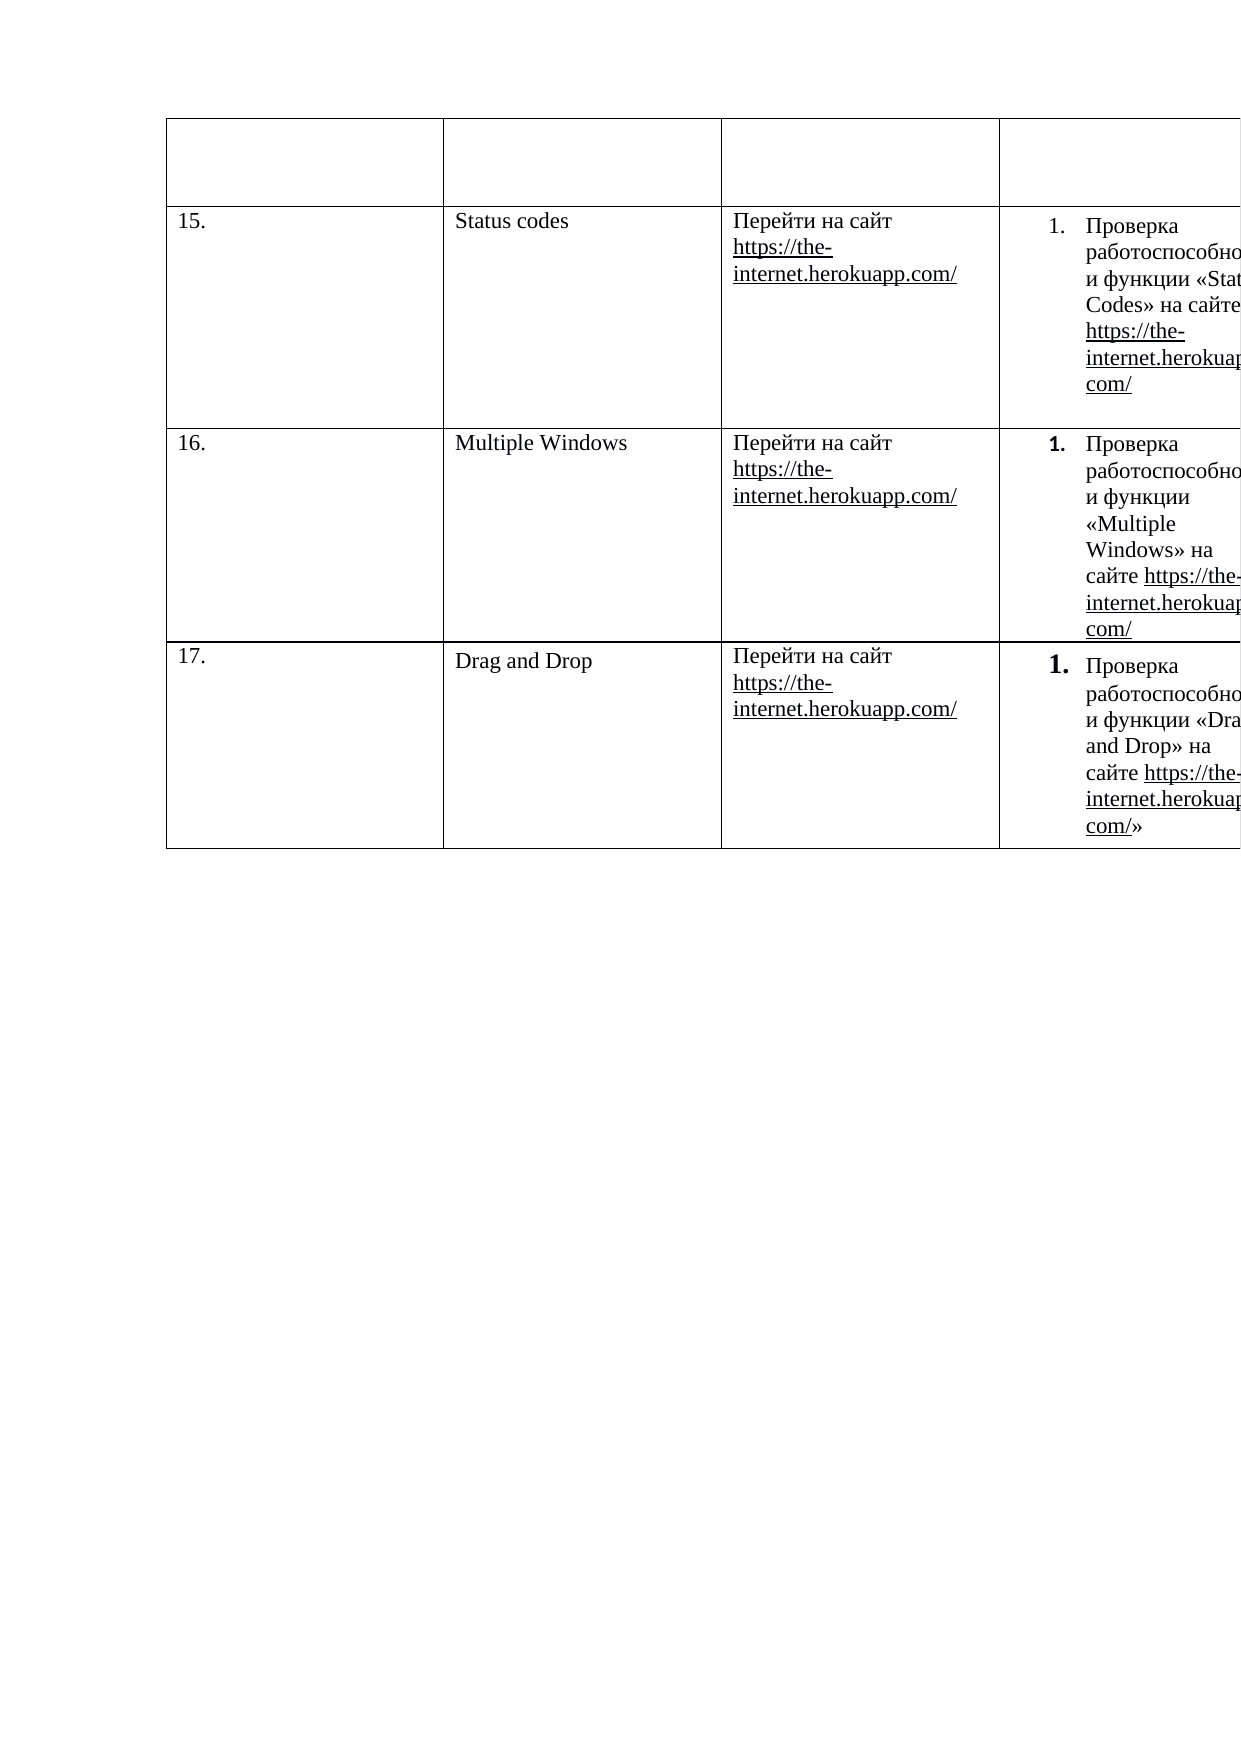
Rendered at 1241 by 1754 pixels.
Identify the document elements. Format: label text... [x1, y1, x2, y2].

table_cell 17. [167, 643, 443, 847]
table_cell [444, 119, 721, 206]
table_cell [722, 119, 999, 206]
table_cell Drag and Drop [444, 643, 721, 847]
table_cell 15. [167, 207, 443, 428]
table_cell Перейти на сайт https://the-internet.herokuapp.com/ [722, 429, 999, 641]
table_cell Проверка работоспособности функции «Multiple Windows» на сайте https://the-internet.herokuapp.com/ [1000, 429, 1048, 641]
table_cell 16. [167, 429, 443, 641]
table_cell [167, 119, 443, 206]
table_cell Перейти на сайт https://the-internet.herokuapp.com/ [722, 643, 999, 847]
table_cell Status codes [444, 207, 721, 428]
table_cell Перейти на сайт https://the-internet.herokuapp.com/ [722, 207, 999, 428]
table_cell Проверка работоспособности функции «Forgot Password» на сайте https://the-internet.herokuapp.com/ [1000, 119, 1240, 206]
table_cell Проверка работоспособности функции «Drag and Drop» на сайте https://the-internet.herokuapp.com/» [1000, 643, 1240, 847]
table_cell Проверка работоспособности функции «Status Codes» на сайте https://the-internet.herokuapp.com/ [1000, 207, 1240, 428]
table_cell Multiple Windows [444, 429, 721, 641]
